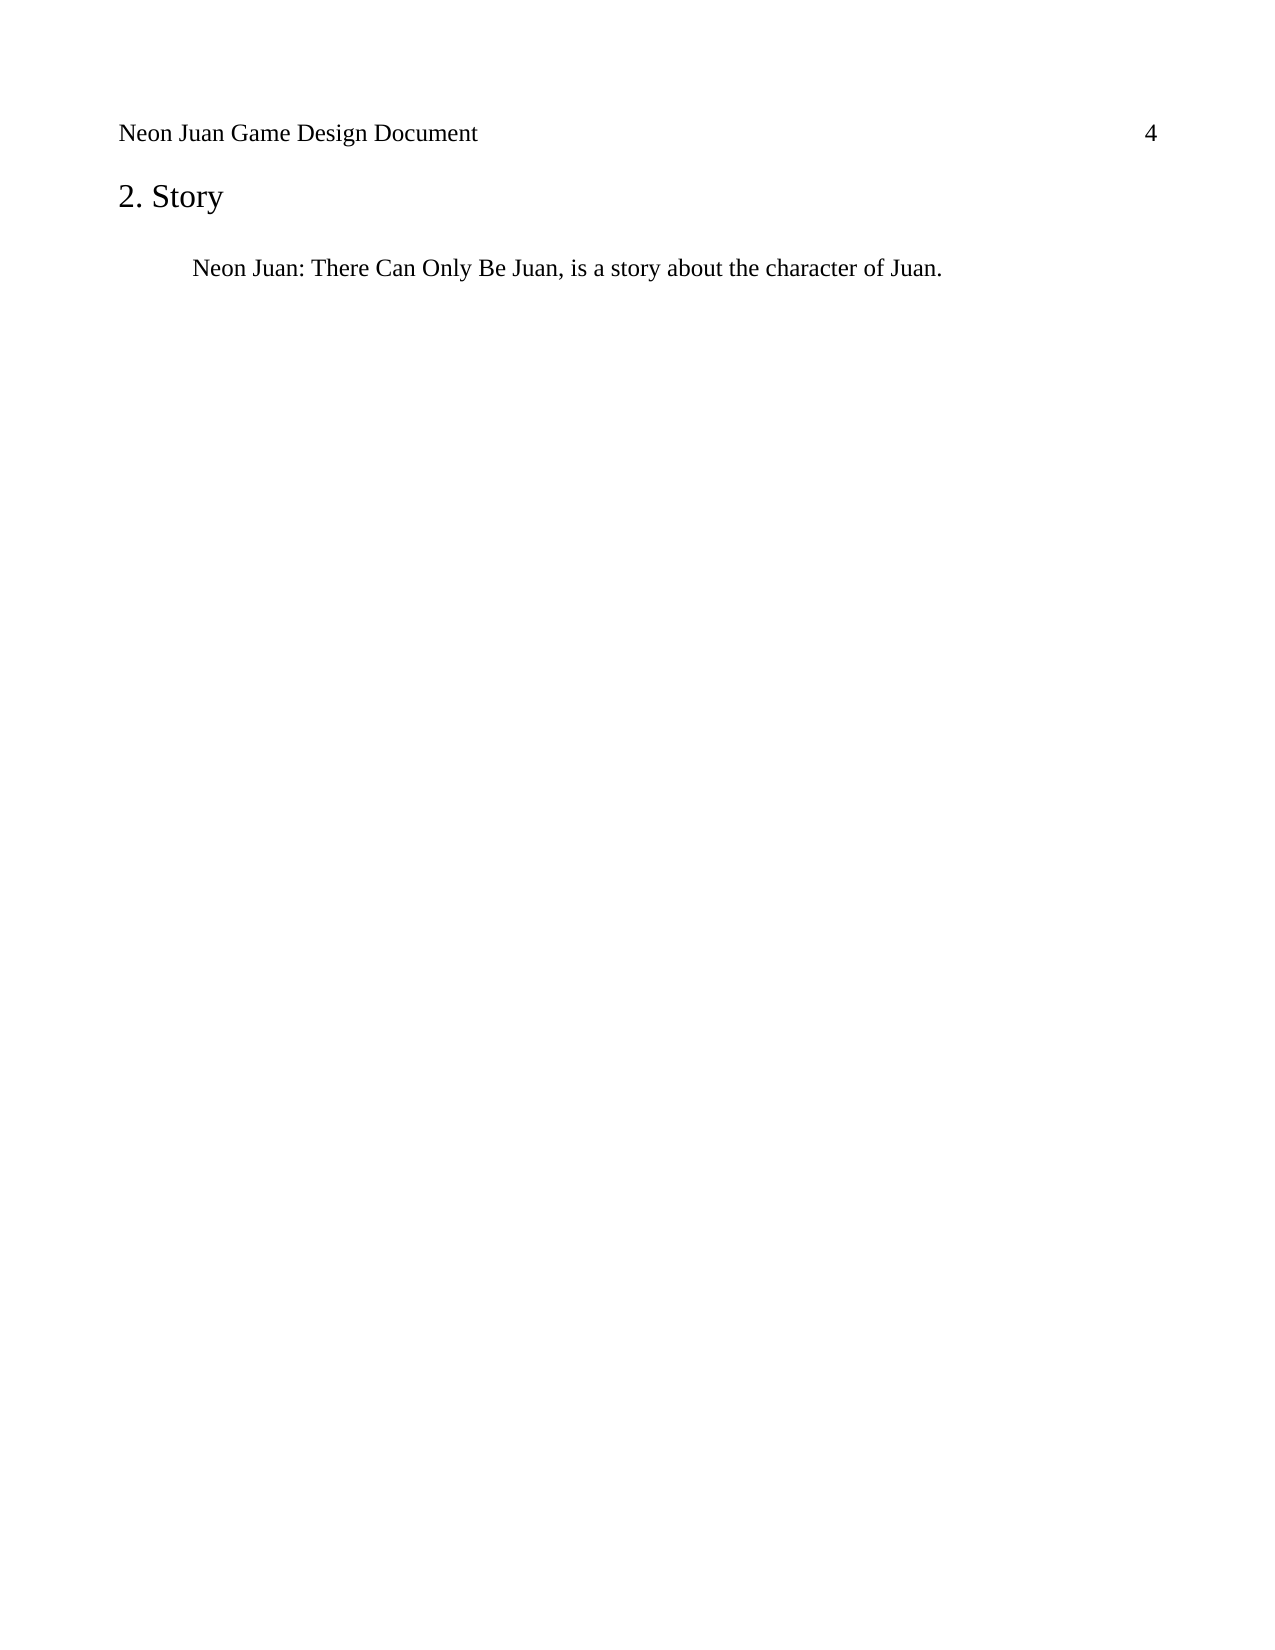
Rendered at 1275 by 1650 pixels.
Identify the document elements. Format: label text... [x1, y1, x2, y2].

text Neon Juan: There Can Only Be Juan, is a story about the character of Juan. [118, 253, 1157, 282]
text 2. Story [118, 176, 1157, 215]
